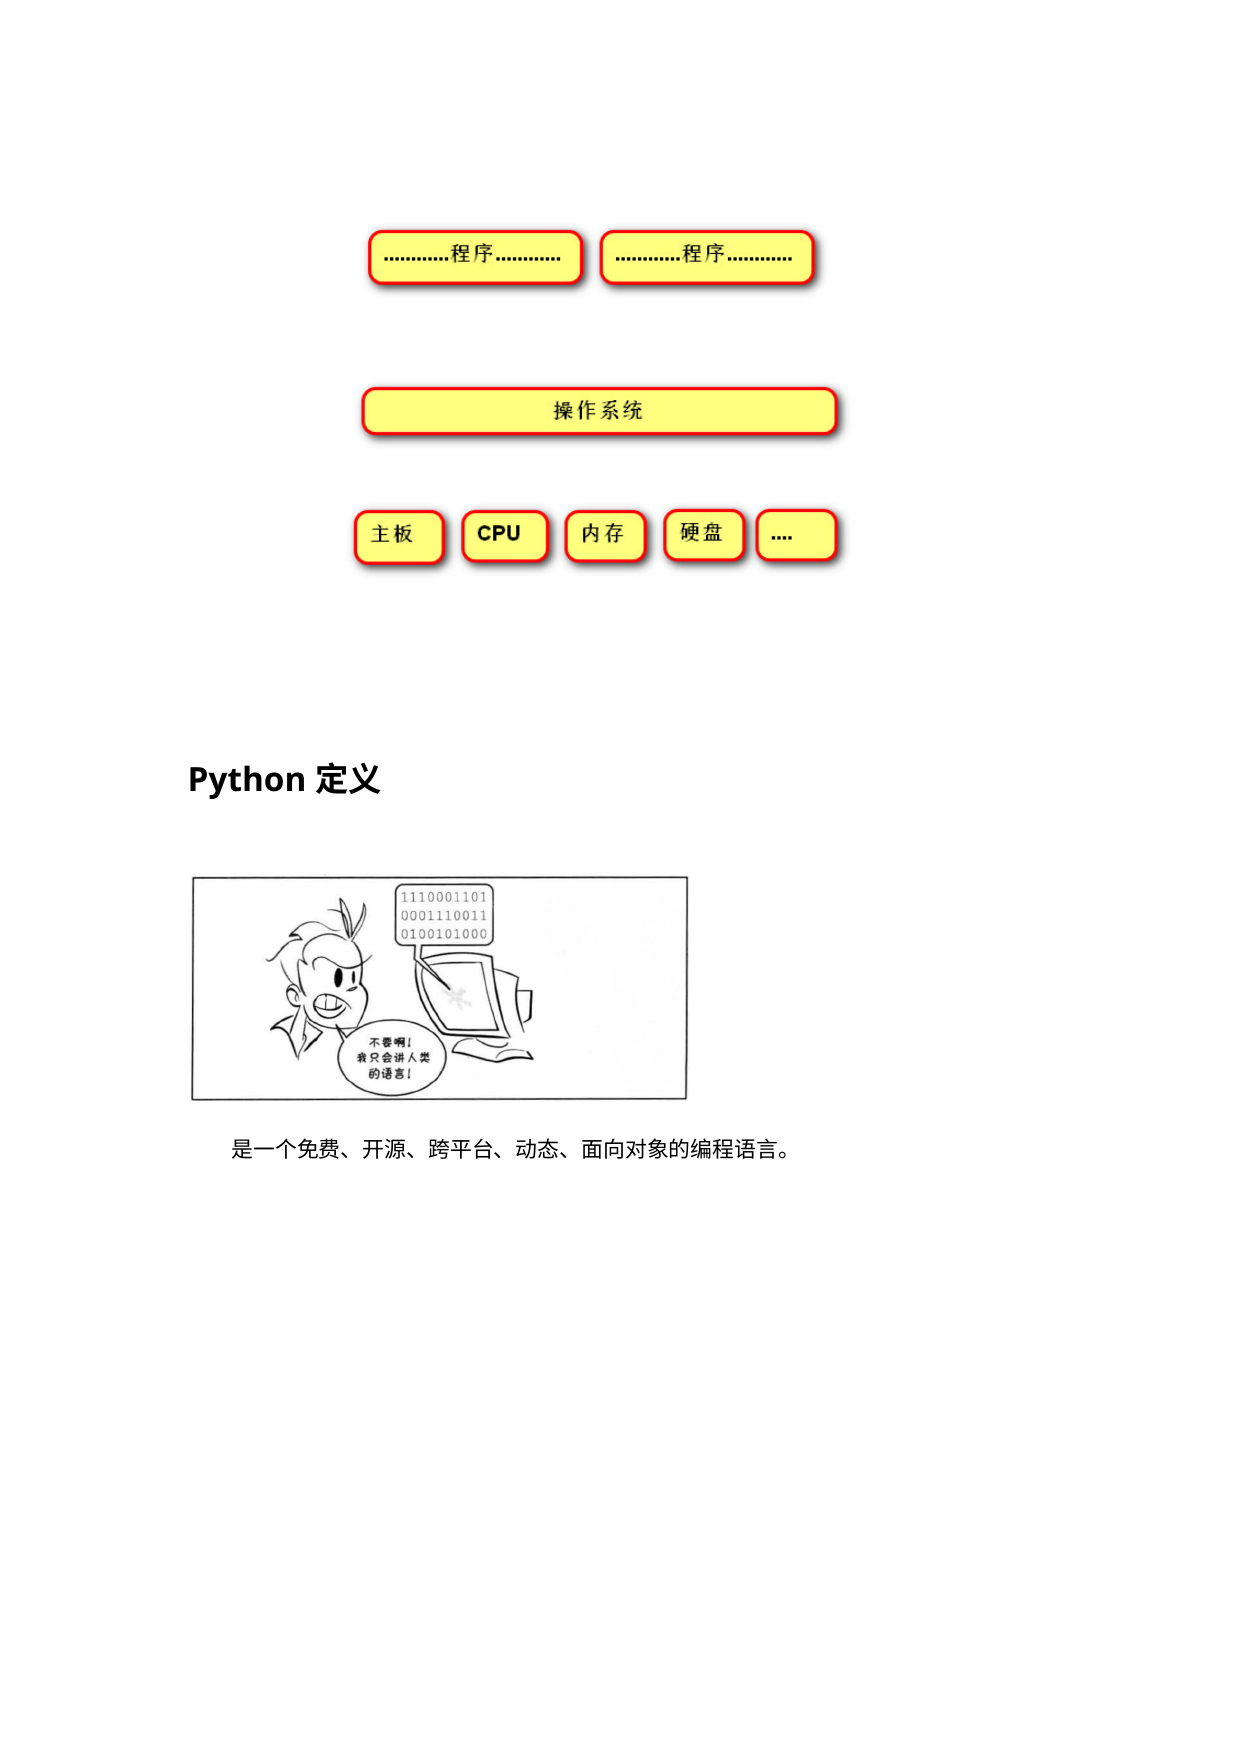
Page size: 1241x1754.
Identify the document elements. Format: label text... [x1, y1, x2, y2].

picture [266, 164, 942, 656]
text 是一个免费、开源、跨平台、动态、面向对象的编程语言。 [187, 1132, 1053, 1164]
picture [187, 871, 690, 1102]
subtitle Python 定义 [187, 744, 1053, 809]
